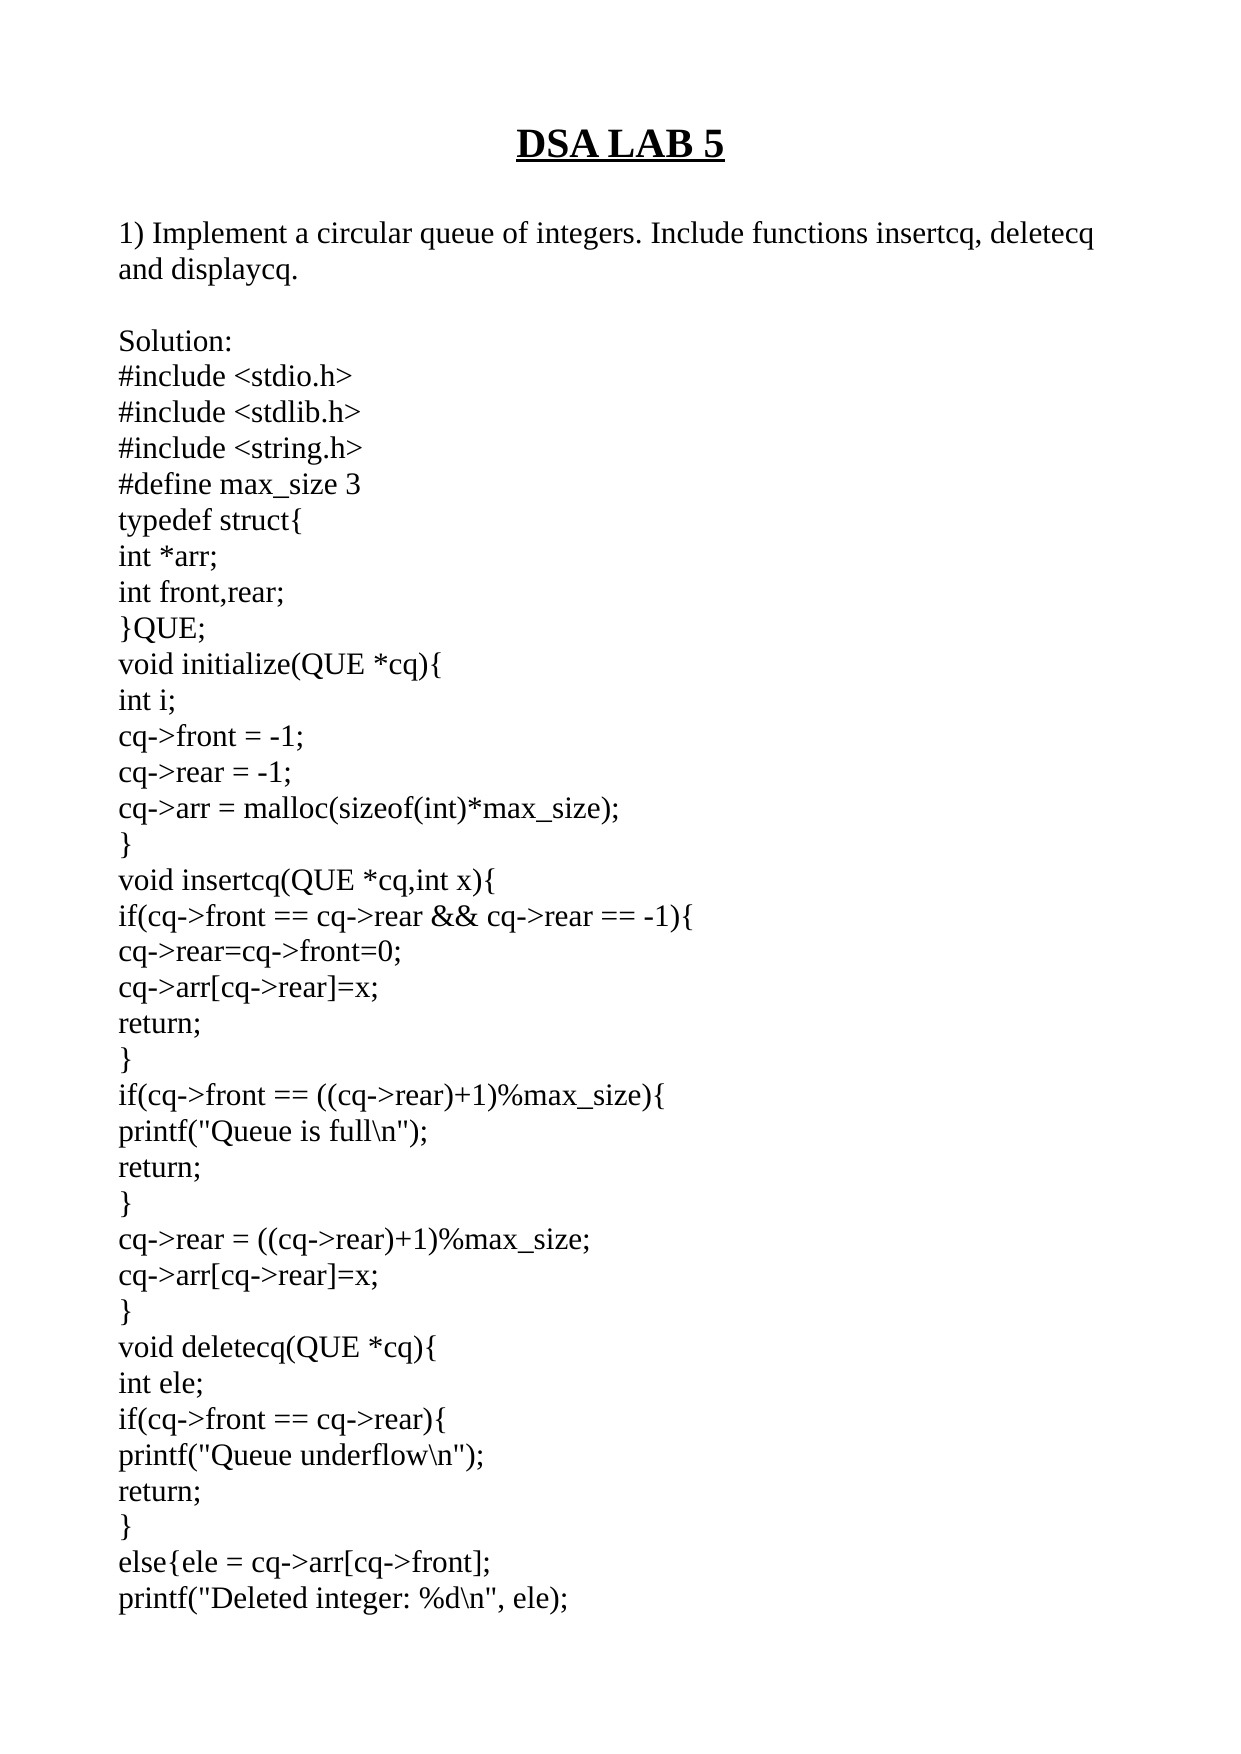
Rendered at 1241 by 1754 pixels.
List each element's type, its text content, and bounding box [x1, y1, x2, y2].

text 1) Implement a circular queue of integers. Include functions insertcq, deletecq and displaycq. [118, 214, 1122, 286]
text #include <stdio.h> [118, 358, 1122, 394]
text void insertcq(QUE *cq,int x){ [118, 861, 1122, 897]
text #include <stdlib.h> [118, 394, 1122, 429]
text cq->rear = ((cq->rear)+1)%max_size; [118, 1220, 1122, 1256]
text return; [118, 1472, 1122, 1508]
text if(cq->front == ((cq->rear)+1)%max_size){ [118, 1076, 1122, 1112]
text } [118, 1041, 1122, 1076]
text #include <string.h> [118, 429, 1122, 466]
text cq->rear = -1; [118, 753, 1122, 789]
text printf("Queue is full\n"); [118, 1112, 1122, 1148]
text } [118, 1292, 1122, 1328]
text printf("Deleted integer: %d\n", ele); [118, 1579, 1122, 1616]
text cq->front = -1; [118, 717, 1122, 753]
text cq->arr[cq->rear]=x; [118, 969, 1122, 1004]
text cq->rear=cq->front=0; [118, 933, 1122, 969]
text cq->arr = malloc(sizeof(int)*max_size); [118, 789, 1122, 825]
text int front,rear; [118, 573, 1122, 609]
text printf("Queue underflow\n"); [118, 1436, 1122, 1472]
text if(cq->front == cq->rear){ [118, 1400, 1122, 1436]
text int *arr; [118, 537, 1122, 573]
text cq->arr[cq->rear]=x; [118, 1256, 1122, 1292]
text int ele; [118, 1364, 1122, 1400]
text return; [118, 1148, 1122, 1184]
text } [118, 1508, 1122, 1544]
text void deletecq(QUE *cq){ [118, 1328, 1122, 1364]
text DSA LAB 5 [118, 118, 1122, 166]
text } [118, 825, 1122, 861]
text return; [118, 1004, 1122, 1041]
text #define max_size 3 [118, 466, 1122, 501]
text else{ele = cq->arr[cq->front]; [118, 1544, 1122, 1579]
text typedef struct{ [118, 501, 1122, 537]
text if(cq->front == cq->rear && cq->rear == -1){ [118, 897, 1122, 933]
text int i; [118, 681, 1122, 717]
text void initialize(QUE *cq){ [118, 645, 1122, 681]
text } [118, 1184, 1122, 1220]
text Solution: [118, 322, 1122, 358]
text }QUE; [118, 609, 1122, 645]
